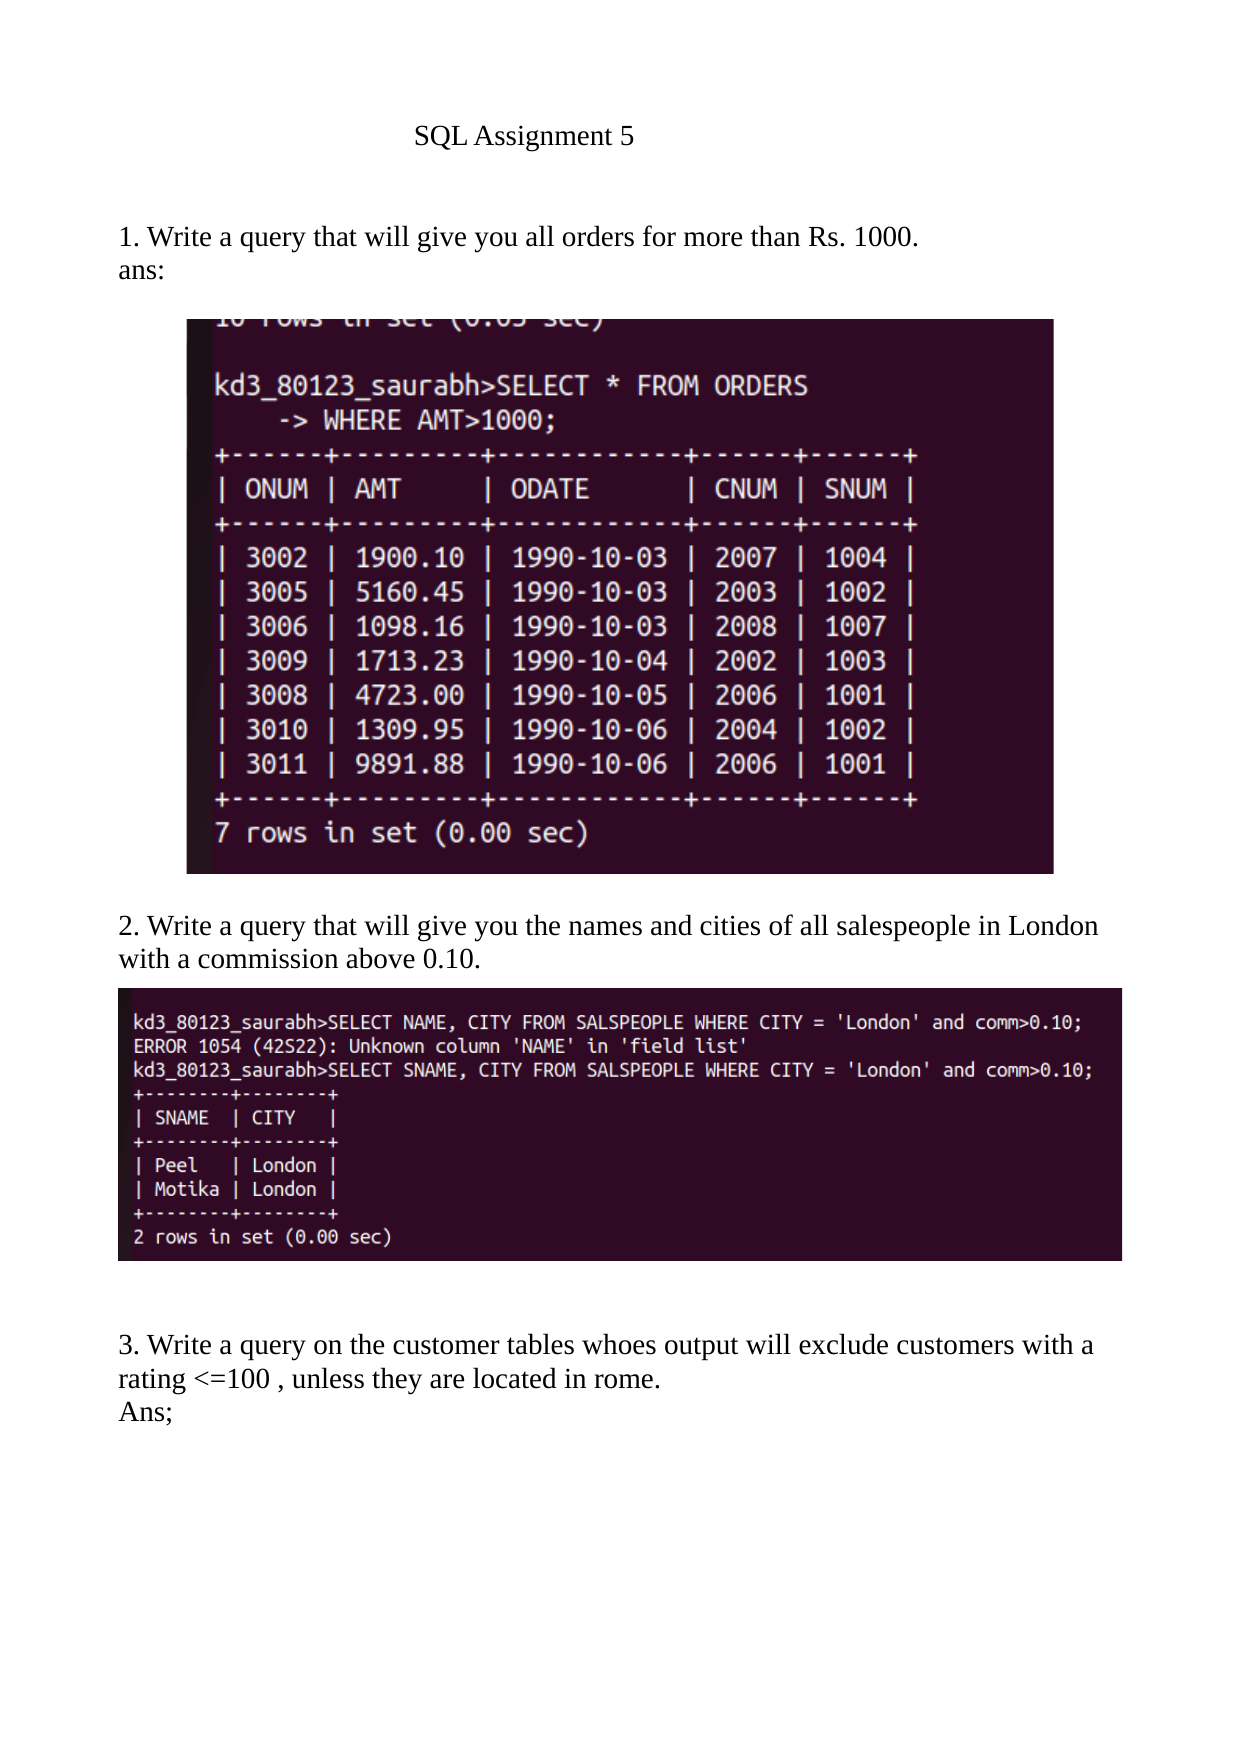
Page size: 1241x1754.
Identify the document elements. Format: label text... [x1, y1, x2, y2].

text 3. Write a query on the customer tables whoes output will exclude customers with a rating <=100 , unless they are located in rome. [118, 1327, 1122, 1394]
text 1. Write a query that will give you all orders for more than Rs. 1000. [118, 219, 1122, 252]
text ans: [118, 252, 1122, 286]
text 2. Write a query that will give you the names and cities of all salespeople in London with a commission above 0.10. [118, 908, 1122, 975]
picture [186, 319, 1054, 874]
picture [118, 988, 1123, 1261]
text Ans; [118, 1394, 1122, 1428]
text SQL Assignment 5 [118, 118, 1122, 152]
